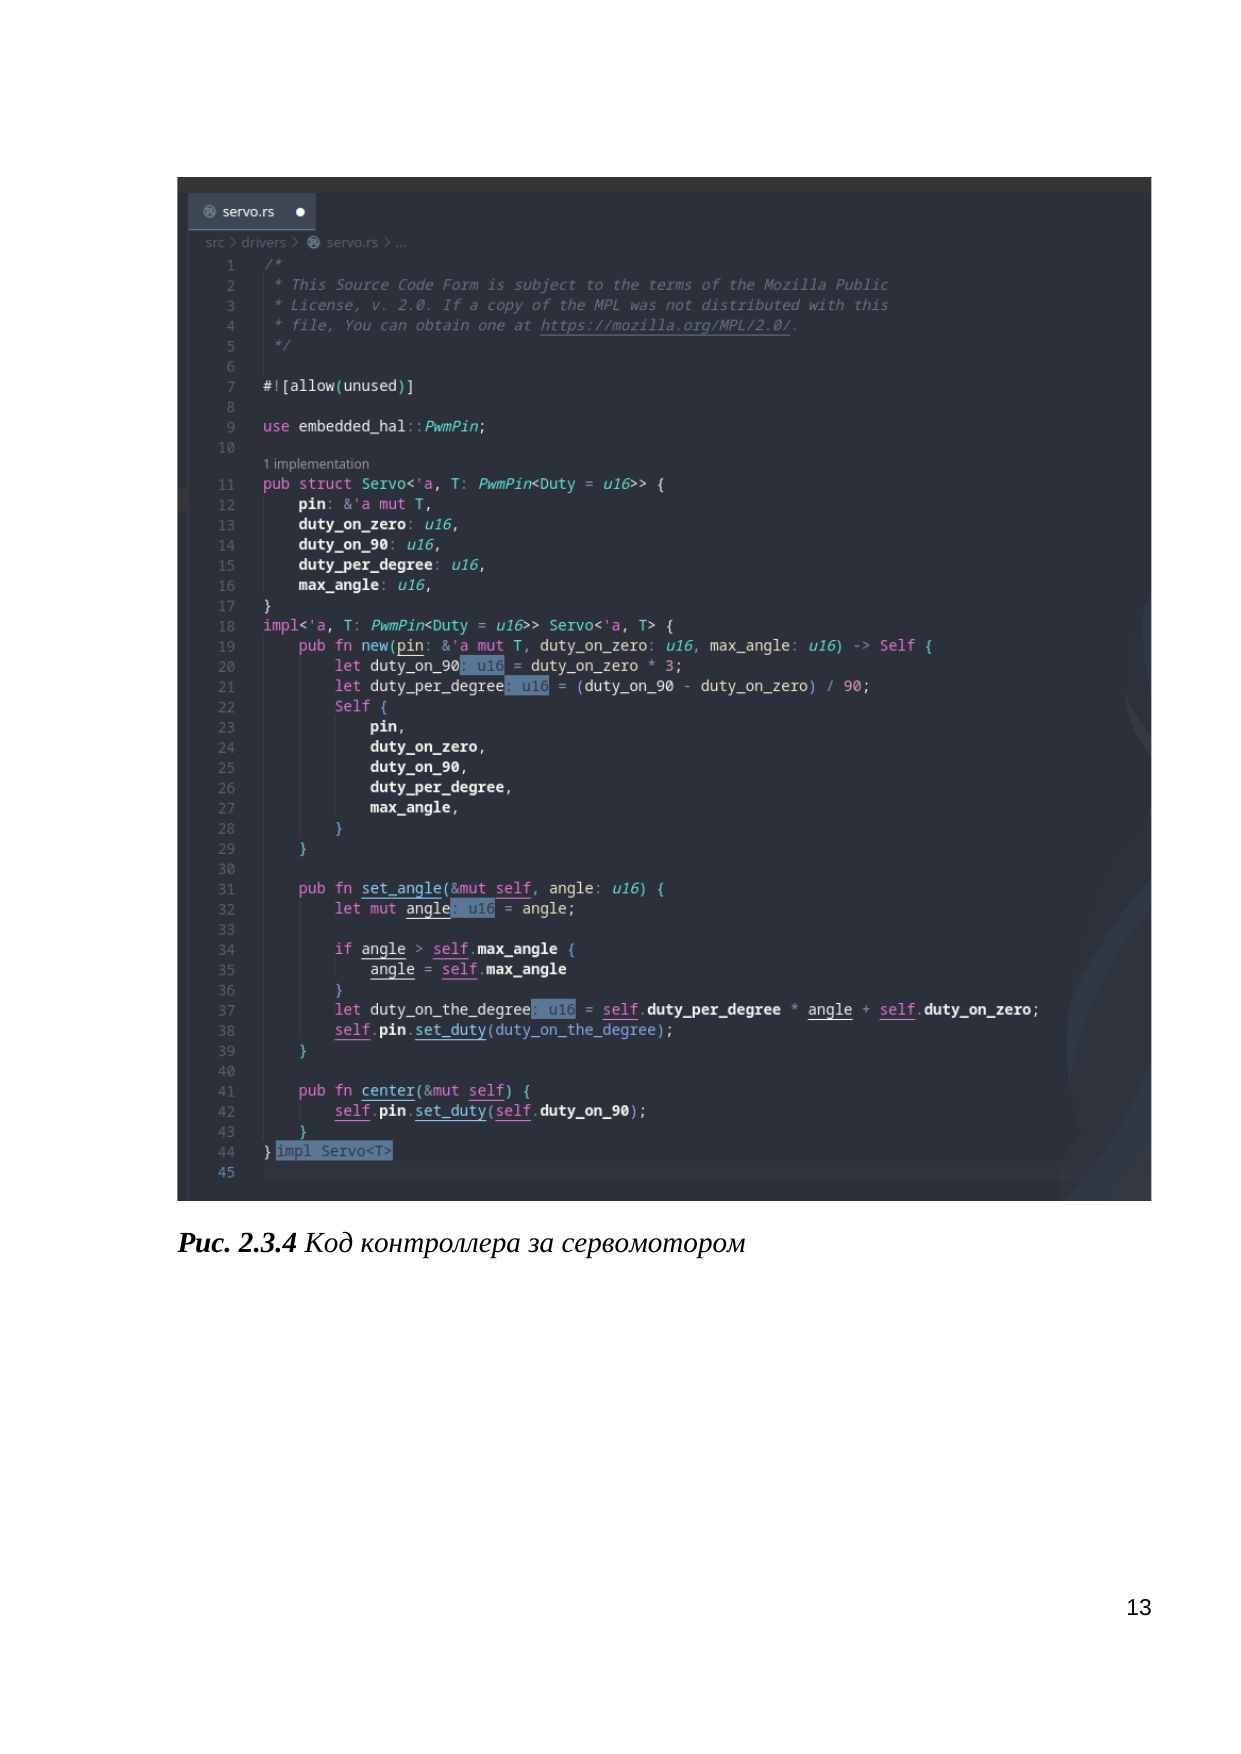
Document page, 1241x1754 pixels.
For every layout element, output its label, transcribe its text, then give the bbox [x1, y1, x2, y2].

picture [177, 177, 1152, 1201]
text Рис. 2.3.4 Код контроллера за сервомотором [177, 1225, 1152, 1259]
